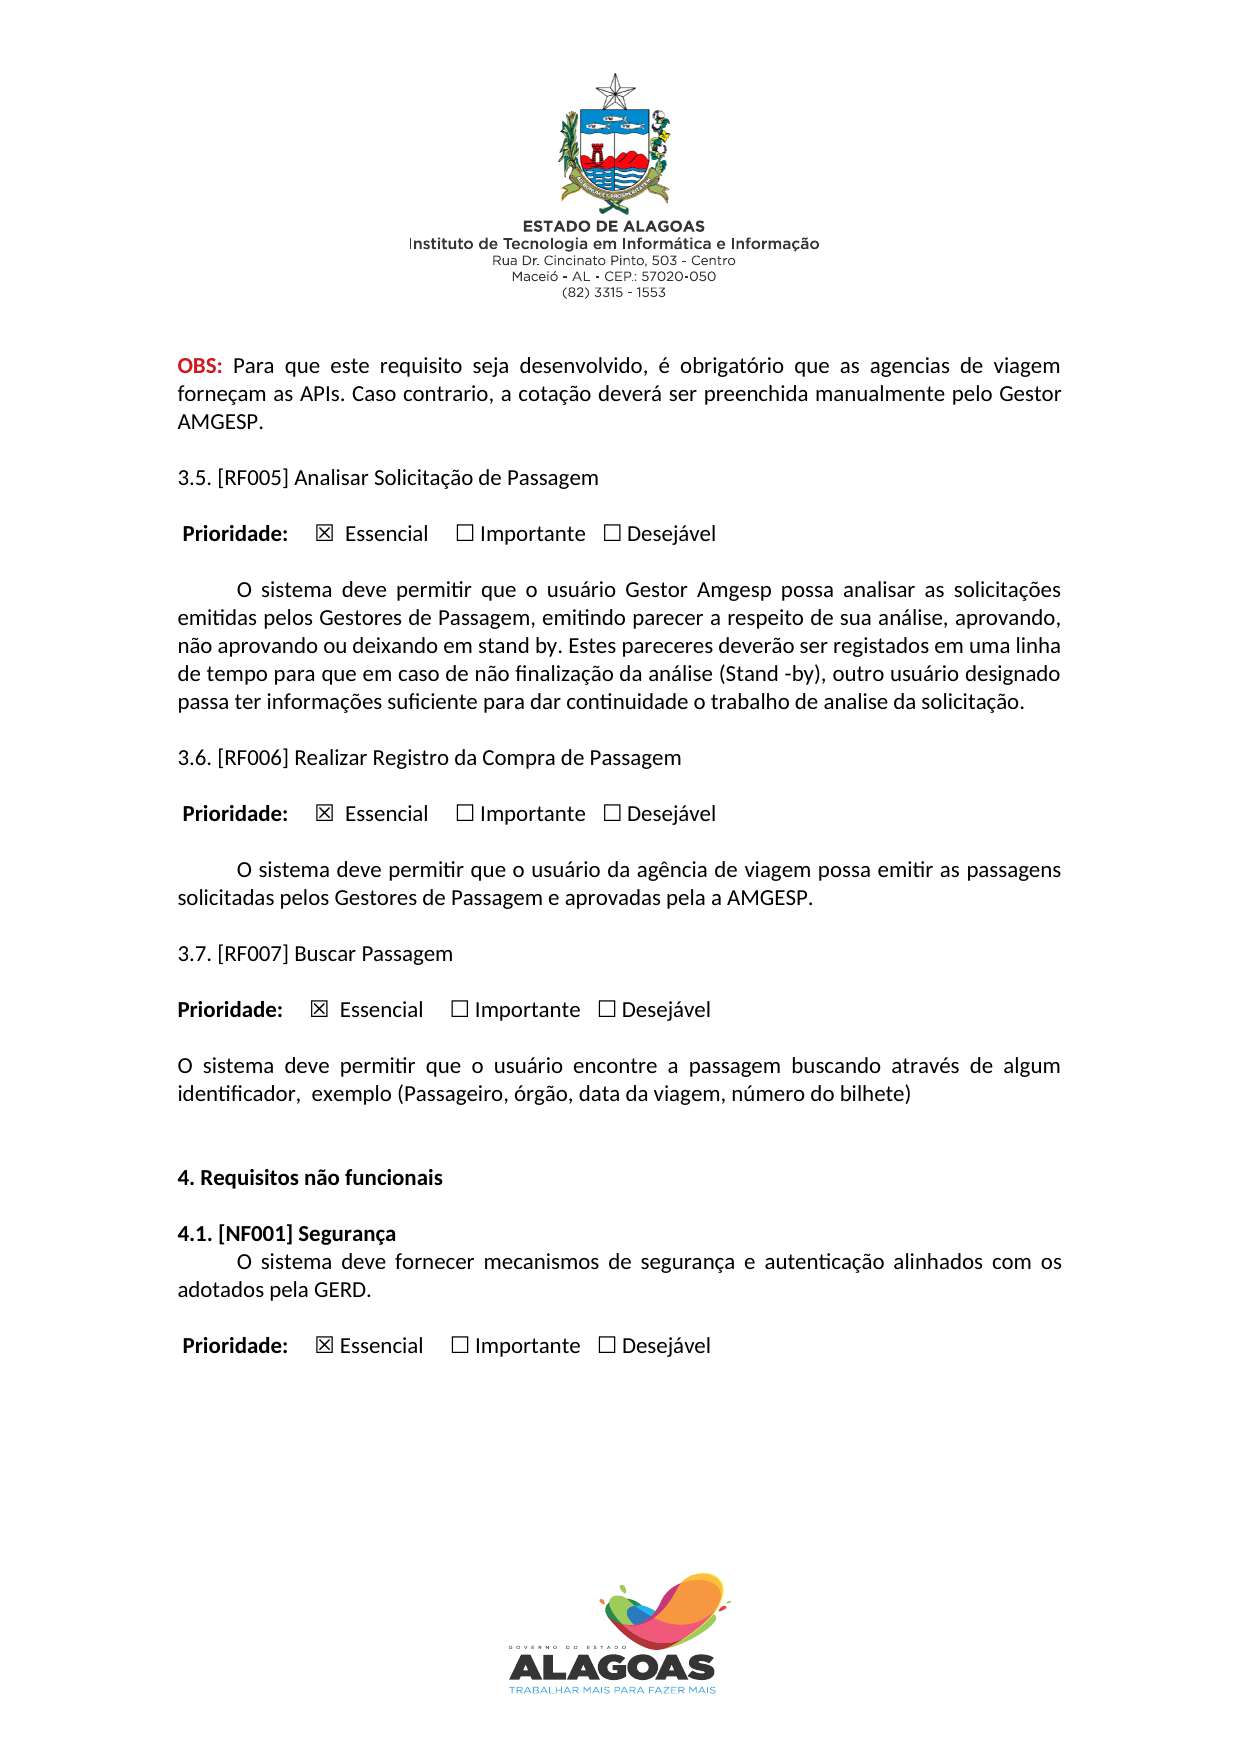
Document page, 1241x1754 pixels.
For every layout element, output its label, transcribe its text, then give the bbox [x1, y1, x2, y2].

text Prioridade: ☒ Essencial ☐ Importante ☐ Desejável [177, 519, 1063, 547]
text O sistema deve permitir que o usuário da agência de viagem possa emitir as passagens solicitadas pelos Gestores de Passagem e aprovadas pela a AMGESP. [177, 855, 1063, 911]
text Prioridade: ☒ Essencial ☐ Importante ☐ Desejável [177, 1332, 1063, 1359]
text 4.1. [NF001] Segurança [177, 1219, 1063, 1247]
text Prioridade: ☒ Essencial ☐ Importante ☐ Desejável [177, 995, 1063, 1023]
text Prioridade: ☒ Essencial ☐ Importante ☐ Desejável [177, 799, 1063, 827]
text 4. Requisitos não funcionais [177, 1163, 1063, 1191]
text 3.6. [RF006] Realizar Registro da Compra de Passagem [177, 743, 1063, 771]
text O sistema deve permitir que o usuário encontre a passagem buscando através de algum identificador, exemplo (Passageiro, órgão, data da viagem, número do bilhete) [177, 1051, 1063, 1107]
text OBS: Para que este requisito seja desenvolvido, é obrigatório que as agencias de viagem forneçam as APIs. Caso contrario, a cotação deverá ser preenchida manualmente pelo Gestor AMGESP. [177, 351, 1063, 435]
text 3.5. [RF005] Analisar Solicitação de Passagem [177, 463, 1063, 491]
text 3.7. [RF007] Buscar Passagem [177, 939, 1063, 967]
text O sistema deve permitir que o usuário Gestor Amgesp possa analisar as solicitações emitidas pelos Gestores de Passagem, emitindo parecer a respeito de sua análise, aprovando, não aprovando ou deixando em stand by. Estes pareceres deverão ser registados em uma linha de tempo para que em caso de não finalização da análise (Stand -by), outro usuário designado passa ter informações suficiente para dar continuidade o trabalho de analise da solicitação. [177, 575, 1063, 715]
text O sistema deve fornecer mecanismos de segurança e autenticação alinhados com os adotados pela GERD. [177, 1247, 1063, 1303]
